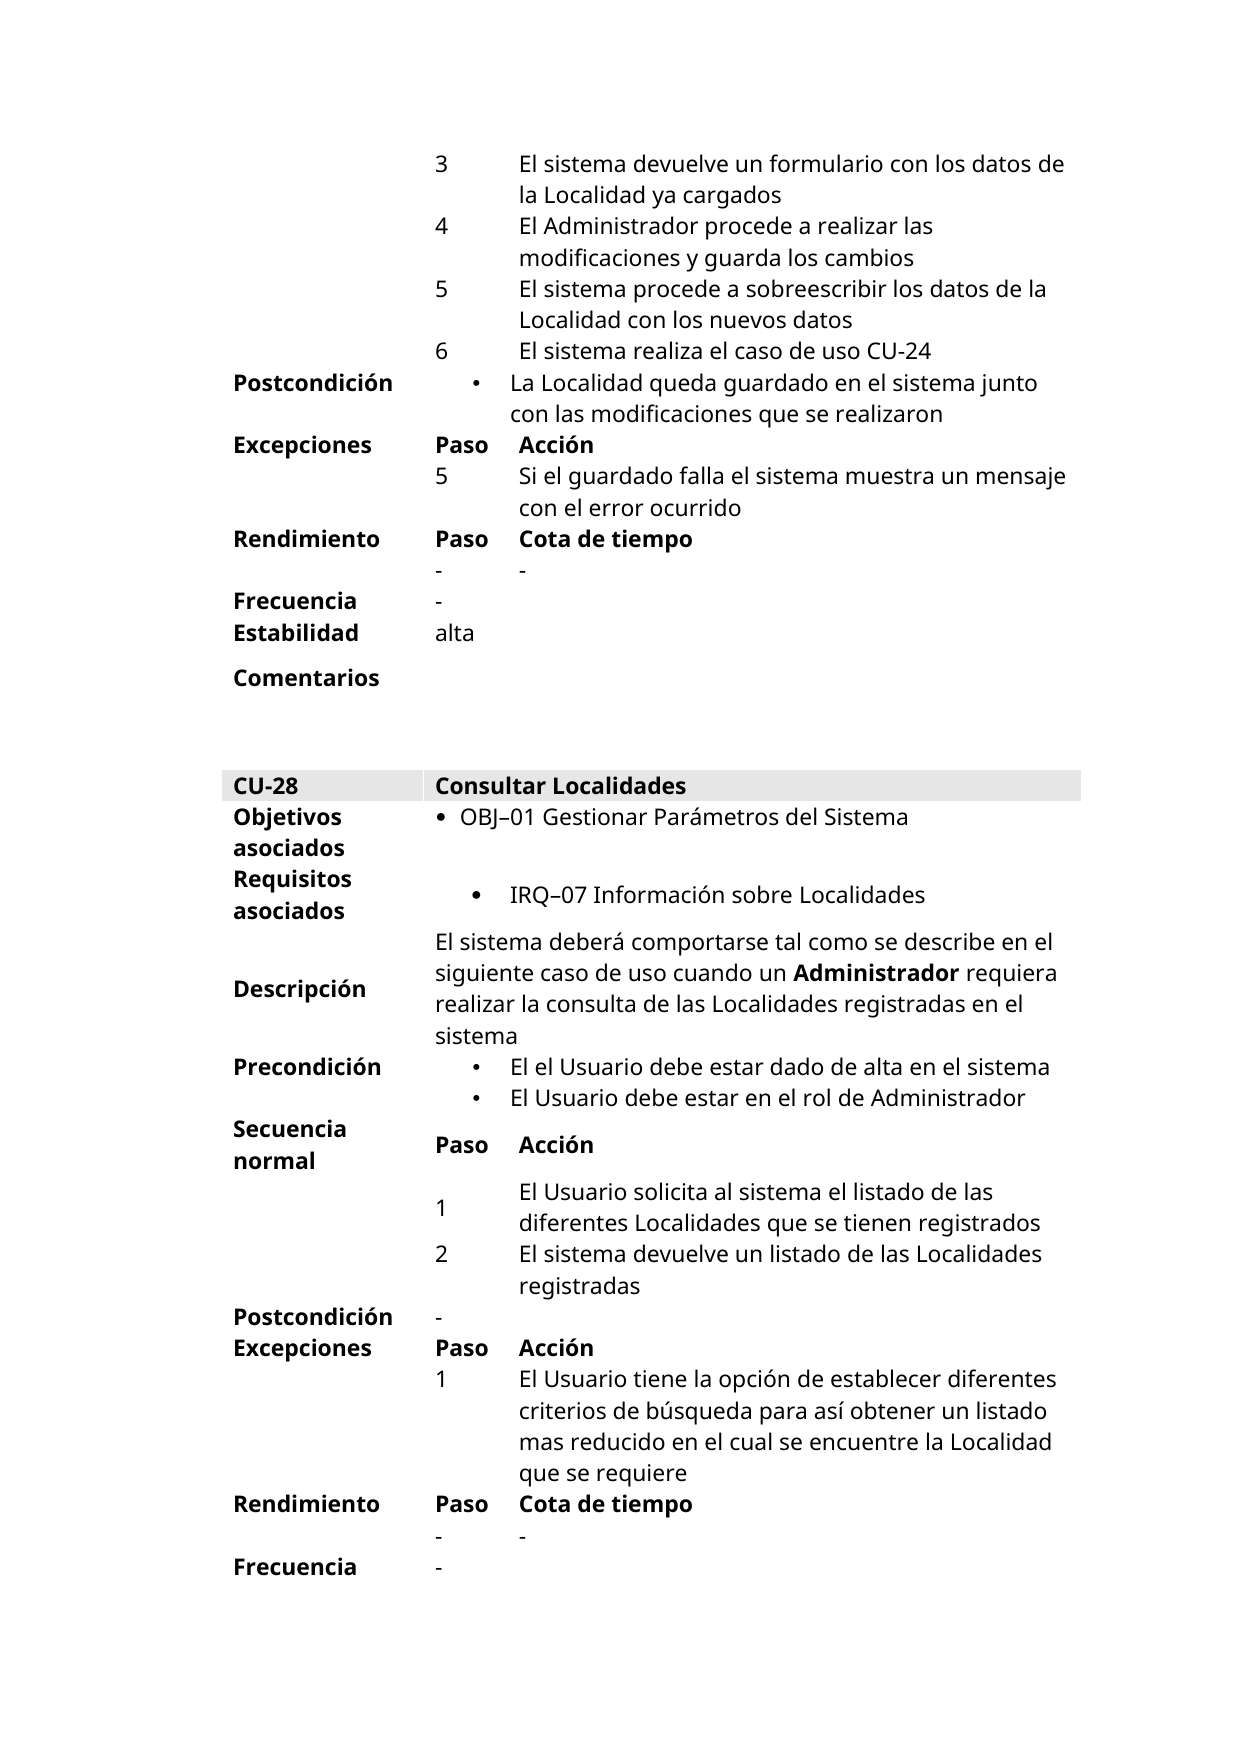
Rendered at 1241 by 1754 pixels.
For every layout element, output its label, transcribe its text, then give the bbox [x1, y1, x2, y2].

table_cell Postcondición [222, 366, 423, 429]
table_cell El sistema devuelve un formulario con los datos de la Localidad ya cargados [508, 148, 1084, 210]
table_cell Rendimiento [222, 1488, 423, 1519]
table_cell - [508, 1520, 1081, 1551]
table_cell La Localidad queda guardado en el sistema junto con las modificaciones que se realizaron [424, 366, 1084, 429]
table_cell - [424, 585, 1084, 616]
table_cell 4 [424, 210, 507, 273]
table_cell Paso [424, 1113, 507, 1176]
table_cell El sistema procede a sobreescribir los datos de la Localidad con los nuevos datos [508, 273, 1084, 335]
table_cell 1 [424, 1176, 507, 1238]
table_cell 3 [424, 148, 507, 210]
table_cell El sistema deberá comportarse tal como se describe en el siguiente caso de uso cuando un Administrador requiera realizar la consulta de las Localidades registradas en el sistema [424, 926, 1081, 1051]
table_cell 2 [424, 1238, 507, 1301]
table_cell El Administrador procede a realizar las modificaciones y guarda los cambios [508, 210, 1084, 273]
table_cell Comentarios [222, 648, 423, 707]
table_cell Paso [424, 1332, 507, 1363]
table_cell alta [424, 616, 1084, 648]
table_cell El Usuario solicita al sistema el listado de las diferentes Localidades que se tienen registrados [508, 1176, 1081, 1238]
table_cell [222, 1520, 423, 1551]
table_cell Cota de tiempo [508, 523, 1084, 554]
table_cell [222, 148, 423, 366]
table_cell 1 [424, 1363, 507, 1488]
table_cell Descripción [222, 926, 423, 1051]
table_cell El sistema realiza el caso de uso CU-24 [508, 335, 1084, 366]
table_cell - [424, 554, 507, 585]
table_cell [222, 554, 423, 585]
table_cell 6 [424, 335, 507, 366]
table_cell Objetivos asociados [222, 801, 423, 863]
table_cell OBJ–01 Gestionar Parámetros del Sistema [424, 801, 1081, 863]
table_cell Excepciones [222, 1332, 423, 1363]
table_cell IRQ–07 Información sobre Localidades [424, 863, 1081, 926]
table_cell Cota de tiempo [508, 1488, 1081, 1519]
table_cell Requisitos asociados [222, 863, 423, 926]
table_header Consultar Localidades [424, 770, 1081, 801]
table_cell Excepciones [222, 429, 423, 460]
table_cell [222, 1363, 423, 1488]
table_cell - [508, 554, 1084, 585]
table_cell Postcondición [222, 1301, 423, 1332]
table_cell [424, 648, 1084, 707]
table_cell Paso [424, 429, 507, 460]
table_cell [222, 460, 423, 523]
table_cell Frecuencia [222, 585, 423, 616]
table_cell Paso [424, 1488, 507, 1519]
table_cell [222, 1176, 423, 1301]
table_cell 5 [424, 273, 507, 335]
table_cell Frecuencia [222, 1551, 423, 1582]
table_cell Acción [508, 1113, 1081, 1176]
table_cell El sistema devuelve un listado de las Localidades registradas [508, 1238, 1081, 1301]
table_cell Acción [508, 429, 1084, 460]
table_cell - [424, 1551, 1081, 1582]
table_cell Rendimiento [222, 523, 423, 554]
table_cell - [424, 1520, 507, 1551]
table_header CU-28 [222, 770, 423, 801]
table_cell Precondición [222, 1051, 423, 1113]
table_cell 5 [424, 460, 507, 523]
table_cell Si el guardado falla el sistema muestra un mensaje con el error ocurrido [508, 460, 1084, 523]
table_cell Acción [508, 1332, 1081, 1363]
table_cell Secuencia normal [222, 1113, 423, 1176]
table_cell - [424, 1301, 1081, 1332]
table_cell El Usuario tiene la opción de establecer diferentes criterios de búsqueda para así obtener un listado mas reducido en el cual se encuentre la Localidad que se requiere [508, 1363, 1081, 1488]
table_cell Paso [424, 523, 507, 554]
table_cell Estabilidad [222, 616, 423, 648]
table_cell El el Usuario debe estar dado de alta en el sistema El Usuario debe estar en el rol de Administrador [424, 1051, 1081, 1113]
